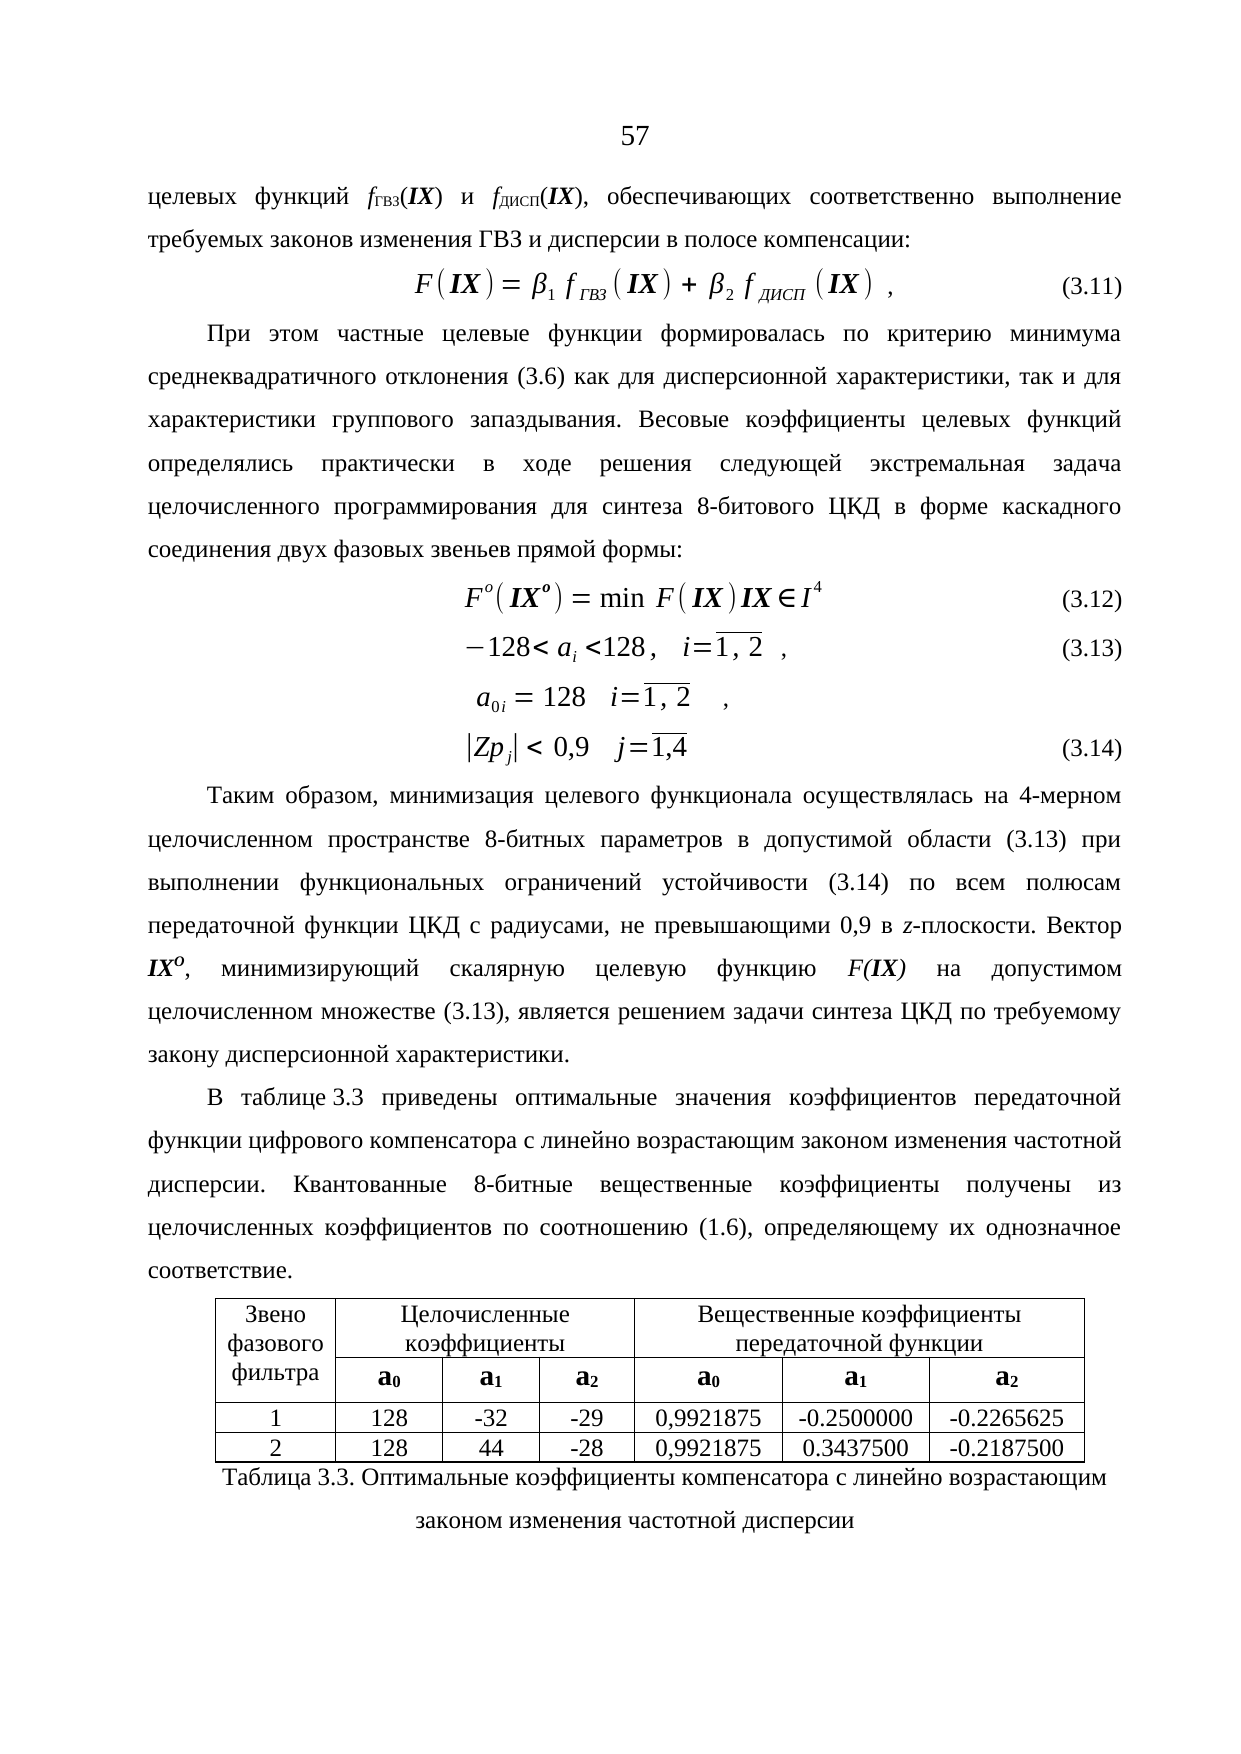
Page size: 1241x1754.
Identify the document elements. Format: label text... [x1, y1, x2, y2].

table_cell a1 [783, 1358, 929, 1402]
text (3.12) [148, 577, 1122, 616]
table_cell 0.3437500 [783, 1433, 929, 1461]
text , [148, 680, 1122, 716]
text целевых функций fГВЗ(IX) и fДИСП(IX), обеспечивающих соответственно выполнение требуемых законов изменения ГВЗ и дисперсии в полосе компенсации: [148, 181, 1122, 253]
table_cell a0 [336, 1358, 442, 1402]
table_cell 44 [443, 1433, 539, 1461]
table_cell 1 [216, 1403, 335, 1432]
table_cell -0.2265625 [930, 1403, 1084, 1432]
text , (3.11) [148, 267, 1122, 304]
table_cell -0.2187500 [930, 1433, 1084, 1461]
table_cell a2 [930, 1358, 1084, 1402]
table_header Вещественные коэффициенты передаточной функции [635, 1299, 1084, 1357]
text Таким образом, минимизация целевого функционала осуществлялась на 4-мерном целочисленном пространстве 8-битных параметров в допустимой области (3.13) при выполнении функциональных ограничений устойчивости (3.14) по всем полюсам передаточной функции ЦКД с радиусами, не превышающими 0,9 в z-плоскости. Вектор IXО, минимизирующий скалярную целевую функцию F(IX) на допустимом целочисленном множестве (3.13), является решением задачи синтеза ЦКД по требуемому закону дисперсионной характеристики. [148, 781, 1122, 1068]
text В таблице 3.3 приведены оптимальные значения коэффициентов передаточной функции цифрового компенсатора с линейно возрастающим законом изменения частотной дисперсии. Квантованные 8-битные вещественные коэффициенты получены из целочисленных коэффициентов по соотношению (1.6), определяющему их однозначное соответствие. [148, 1082, 1122, 1284]
table_cell 0,9921875 [635, 1403, 782, 1432]
table_cell 2 [216, 1433, 335, 1461]
table_cell 128 [336, 1403, 442, 1432]
table_cell a2 [540, 1358, 634, 1402]
table_cell 0,9921875 [635, 1433, 782, 1461]
table_cell a0 [635, 1358, 782, 1402]
table_cell -29 [540, 1403, 634, 1432]
text (3.14) [148, 730, 1122, 766]
text , (3.13) [148, 630, 1122, 666]
text Таблица 3.3. Оптимальные коэффициенты компенсатора с линейно возрастающим законом изменения частотной дисперсии [148, 1462, 1122, 1534]
table_header Звено фазового фильтра [216, 1299, 335, 1402]
table_cell -28 [540, 1433, 634, 1461]
text При этом частные целевые функции формировалась по критерию минимума среднеквадратичного отклонения (3.6) как для дисперсионной характеристики, так и для характеристики группового запаздывания. Весовые коэффициенты целевых функций определялись практически в ходе решения следующей экстремальная задача целочисленного программирования для синтеза 8-битового ЦКД в форме каскадного соединения двух фазовых звеньев прямой формы: [148, 318, 1122, 563]
table_cell -32 [443, 1403, 539, 1432]
table_cell -0.2500000 [783, 1403, 929, 1432]
table_cell a1 [443, 1358, 539, 1402]
table_cell 128 [336, 1433, 442, 1461]
table_header Целочисленные коэффициенты [336, 1299, 634, 1357]
